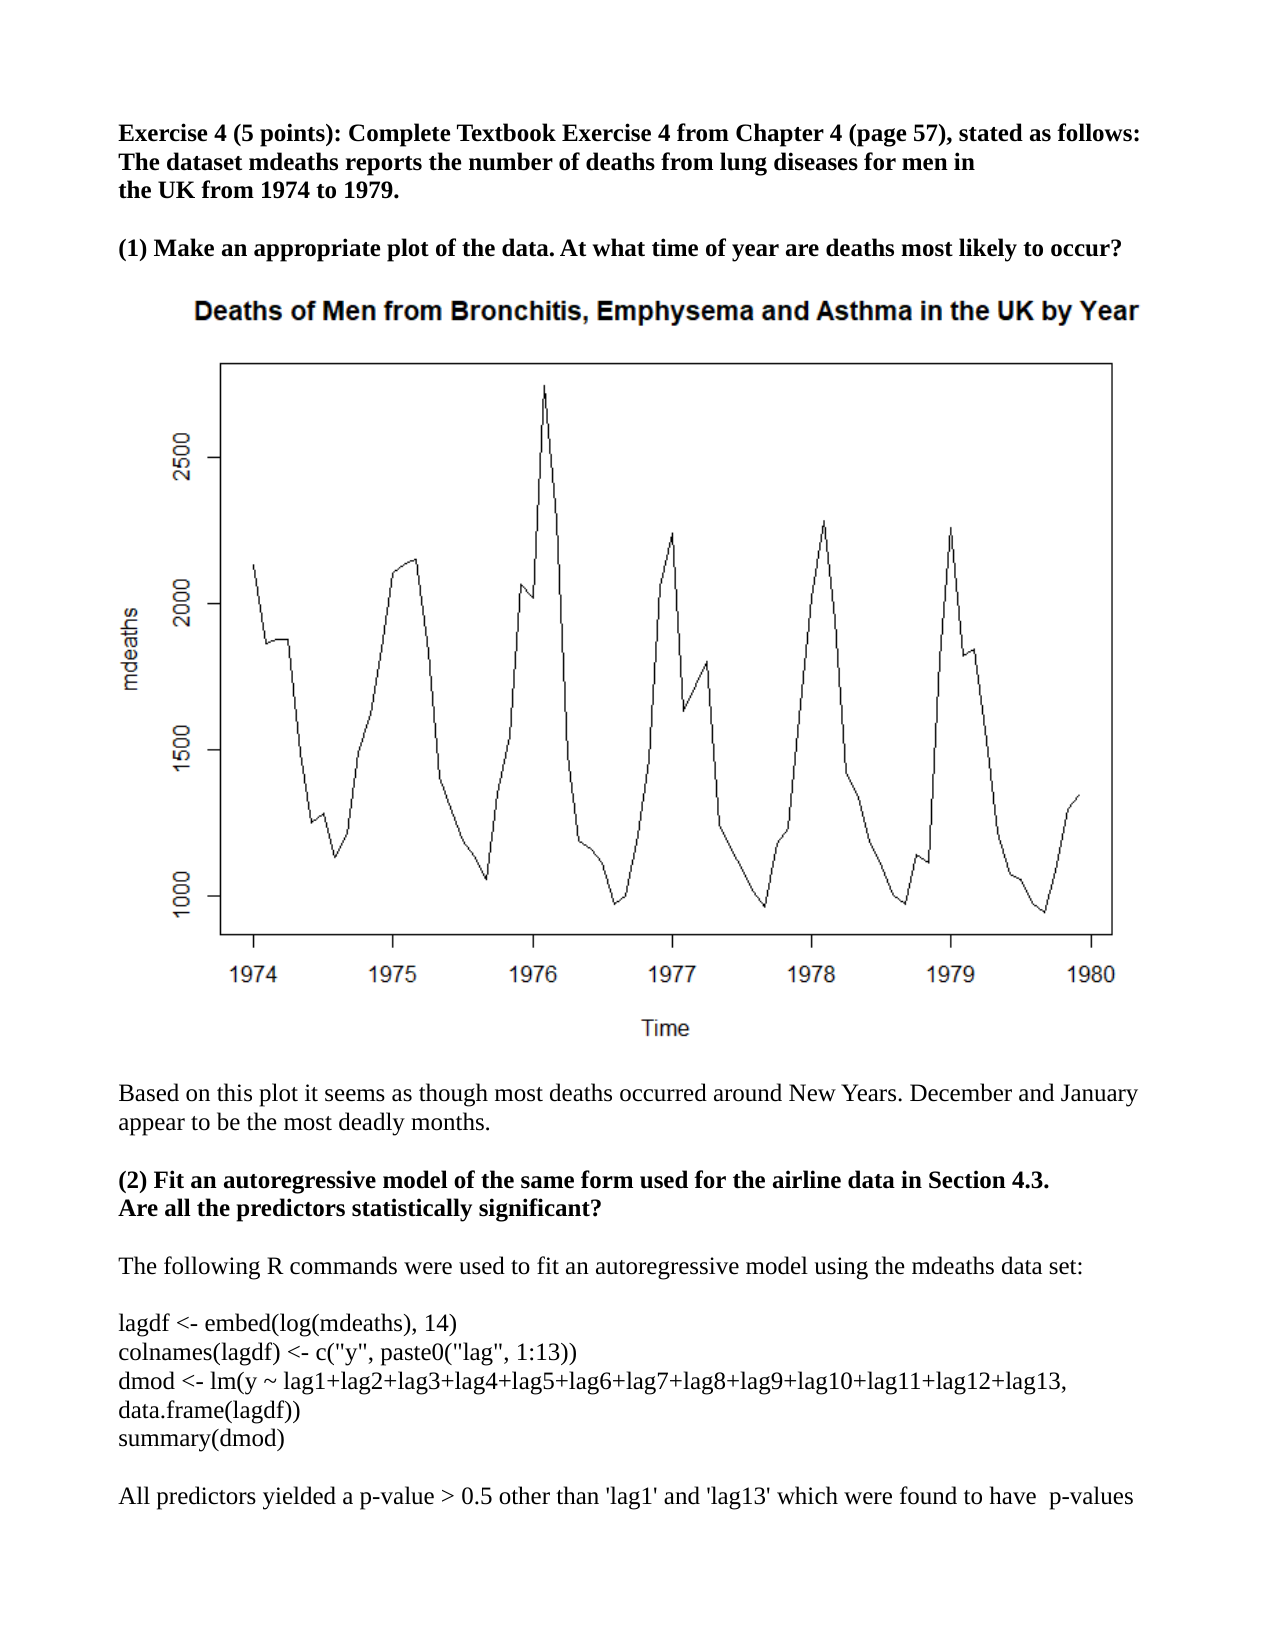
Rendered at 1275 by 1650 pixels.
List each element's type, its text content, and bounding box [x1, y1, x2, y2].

text Exercise 4 (5 points): Complete Textbook Exercise 4 from Chapter 4 (page 57), stated as follows: The dataset mdeaths reports the number of deaths from lung diseases for men in [118, 118, 1157, 176]
text (2) Fit an autoregressive model of the same form used for the airline data in Section 4.3. [118, 1165, 1157, 1193]
picture [118, 290, 1157, 1050]
text The following R commands were used to fit an autoregressive model using the mdeaths data set: [118, 1251, 1157, 1280]
text colnames(lagdf) <- c("y", paste0("lag", 1:13)) [118, 1337, 1157, 1366]
text summary(dmod) [118, 1423, 1157, 1452]
text (1) Make an appropriate plot of the data. At what time of year are deaths most likely to occur? [118, 233, 1157, 262]
text dmod <- lm(y ~ lag1+lag2+lag3+lag4+lag5+lag6+lag7+lag8+lag9+lag10+lag11+lag12+lag13, data.frame(lagdf)) [118, 1366, 1157, 1423]
text Are all the predictors statistically significant? [118, 1193, 1157, 1222]
text Based on this plot it seems as though most deaths occurred around New Years. December and January appear to be the most deadly months. [118, 1078, 1157, 1136]
text All predictors yielded a p-value > 0.5 other than 'lag1' and 'lag13' which were found to have p-values [118, 1481, 1157, 1510]
text the UK from 1974 to 1979. [118, 176, 1157, 204]
text lagdf <- embed(log(mdeaths), 14) [118, 1308, 1157, 1337]
